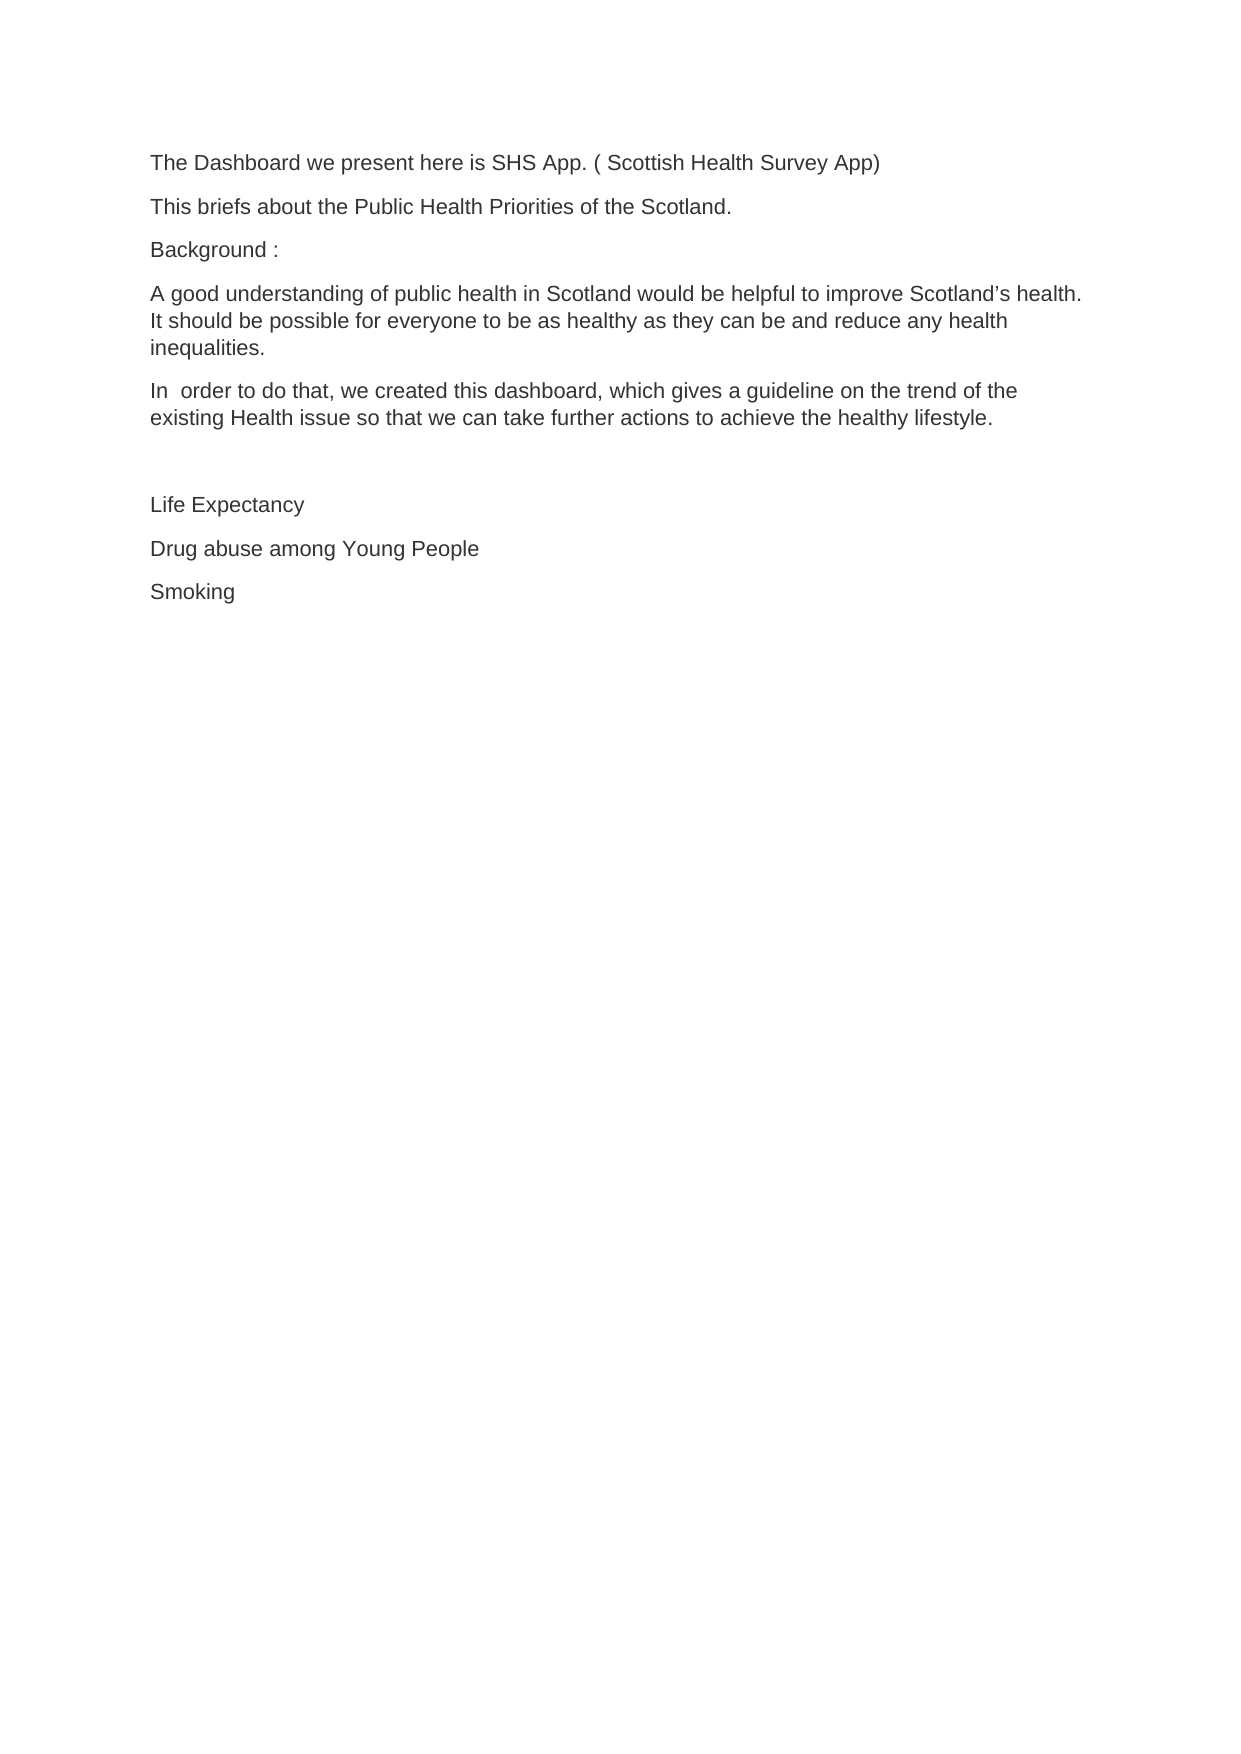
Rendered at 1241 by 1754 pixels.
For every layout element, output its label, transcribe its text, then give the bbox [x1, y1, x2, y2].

text In order to do that, we created this dashboard, which gives a guideline on the trend of the existing Health issue so that we can take further actions to achieve the healthy lifestyle. [150, 378, 1090, 430]
text A good understanding of public health in Scotland would be helpful to improve Scotland’s health. It should be possible for everyone to be as healthy as they can be and reduce any health inequalities. [150, 281, 1090, 359]
text Background : [150, 237, 1090, 262]
text Smoking [150, 579, 1090, 604]
text The Dashboard we present here is SHS App. ( Scottish Health Survey App) [150, 150, 1090, 175]
text Life Expectancy [150, 492, 1090, 517]
text This briefs about the Public Health Priorities of the Scotland. [150, 193, 1090, 219]
text Drug abuse among Young People [150, 535, 1090, 561]
